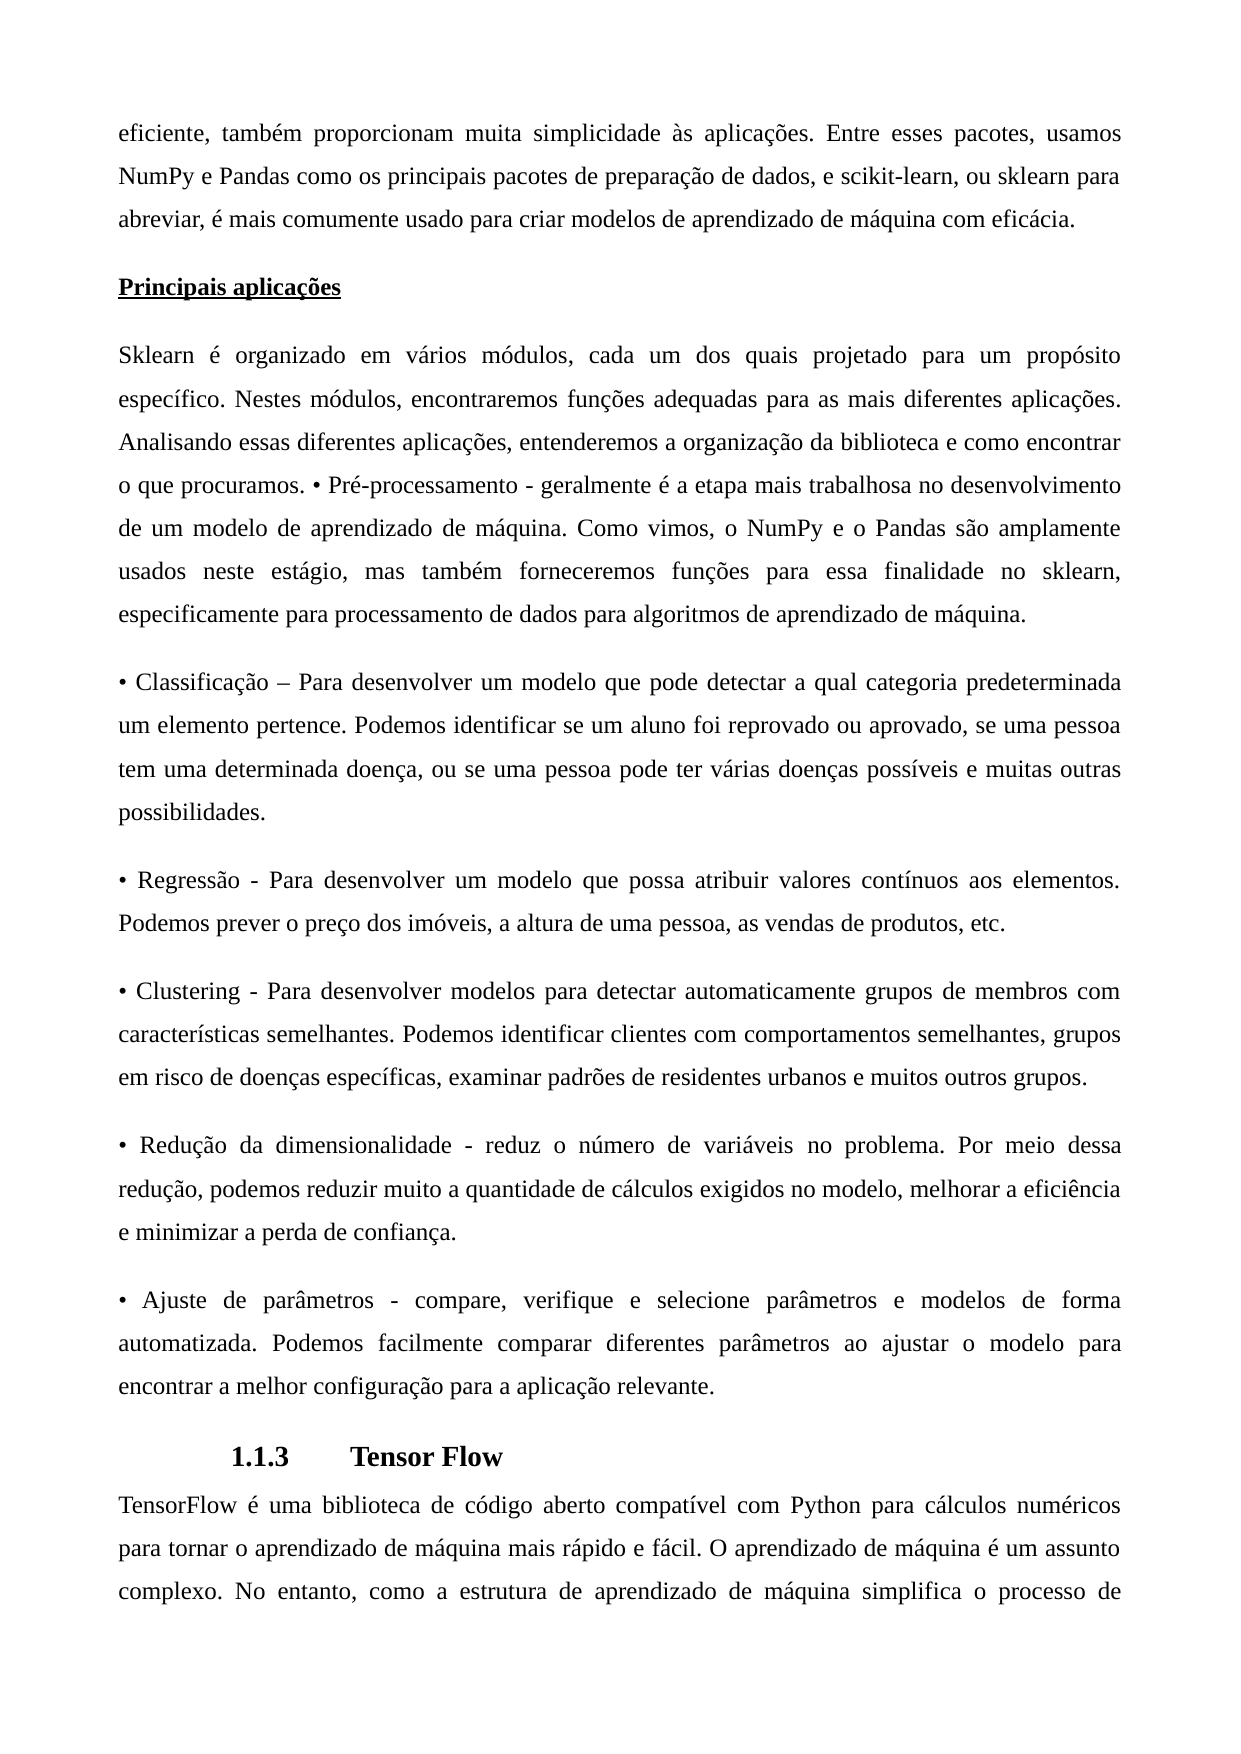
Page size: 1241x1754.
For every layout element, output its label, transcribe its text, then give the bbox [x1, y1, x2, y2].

text Sklearn é organizado em vários módulos, cada um dos quais projetado para um propósito específico. Nestes módulos, encontraremos funções adequadas para as mais diferentes aplicações. Analisando essas diferentes aplicações, entenderemos a organização da biblioteca e como encontrar o que procuramos. • Pré-processamento - geralmente é a etapa mais trabalhosa no desenvolvimento de um modelo de aprendizado de máquina. Como vimos, o NumPy e o Pandas são amplamente usados ​​neste estágio, mas também forneceremos funções para essa finalidade no sklearn, especificamente para processamento de dados para algoritmos de aprendizado de máquina. [118, 341, 1122, 628]
text eficiente, também proporcionam muita simplicidade às aplicações. Entre esses pacotes, usamos NumPy e Pandas como os principais pacotes de preparação de dados, e scikit-learn, ou sklearn para abreviar, é mais comumente usado para criar modelos de aprendizado de máquina com eficácia. [118, 118, 1122, 233]
list Tensor Flow [231, 1439, 1122, 1473]
text • Classificação – Para desenvolver um modelo que pode detectar a qual categoria predeterminada um elemento pertence. Podemos identificar se um aluno foi reprovado ou aprovado, se uma pessoa tem uma determinada doença, ou se uma pessoa pode ter várias doenças possíveis e muitas outras possibilidades. [118, 667, 1122, 826]
text • Redução da dimensionalidade - reduz o número de variáveis ​​no problema. Por meio dessa redução, podemos reduzir muito a quantidade de cálculos exigidos no modelo, melhorar a eficiência e minimizar a perda de confiança. [118, 1131, 1122, 1246]
text Principais aplicações [118, 272, 1122, 301]
text • Clustering - Para desenvolver modelos para detectar automaticamente grupos de membros com características semelhantes. Podemos identificar clientes com comportamentos semelhantes, grupos em risco de doenças específicas, examinar padrões de residentes urbanos e muitos outros grupos. [118, 976, 1122, 1091]
text • Ajuste de parâmetros - compare, verifique e selecione parâmetros e modelos de forma automatizada. Podemos facilmente comparar diferentes parâmetros ao ajustar o modelo para encontrar a melhor configuração para a aplicação relevante. [118, 1285, 1122, 1400]
text • Regressão - Para desenvolver um modelo que possa atribuir valores contínuos aos elementos. Podemos prever o preço dos imóveis, a altura de uma pessoa, as vendas de produtos, etc. [118, 865, 1122, 937]
text TensorFlow é uma biblioteca de código aberto compatível com Python para cálculos numéricos para tornar o aprendizado de máquina mais rápido e fácil. O aprendizado de máquina é um assunto complexo. No entanto, como a estrutura de aprendizado de máquina simplifica o processo de [118, 1490, 1122, 1605]
